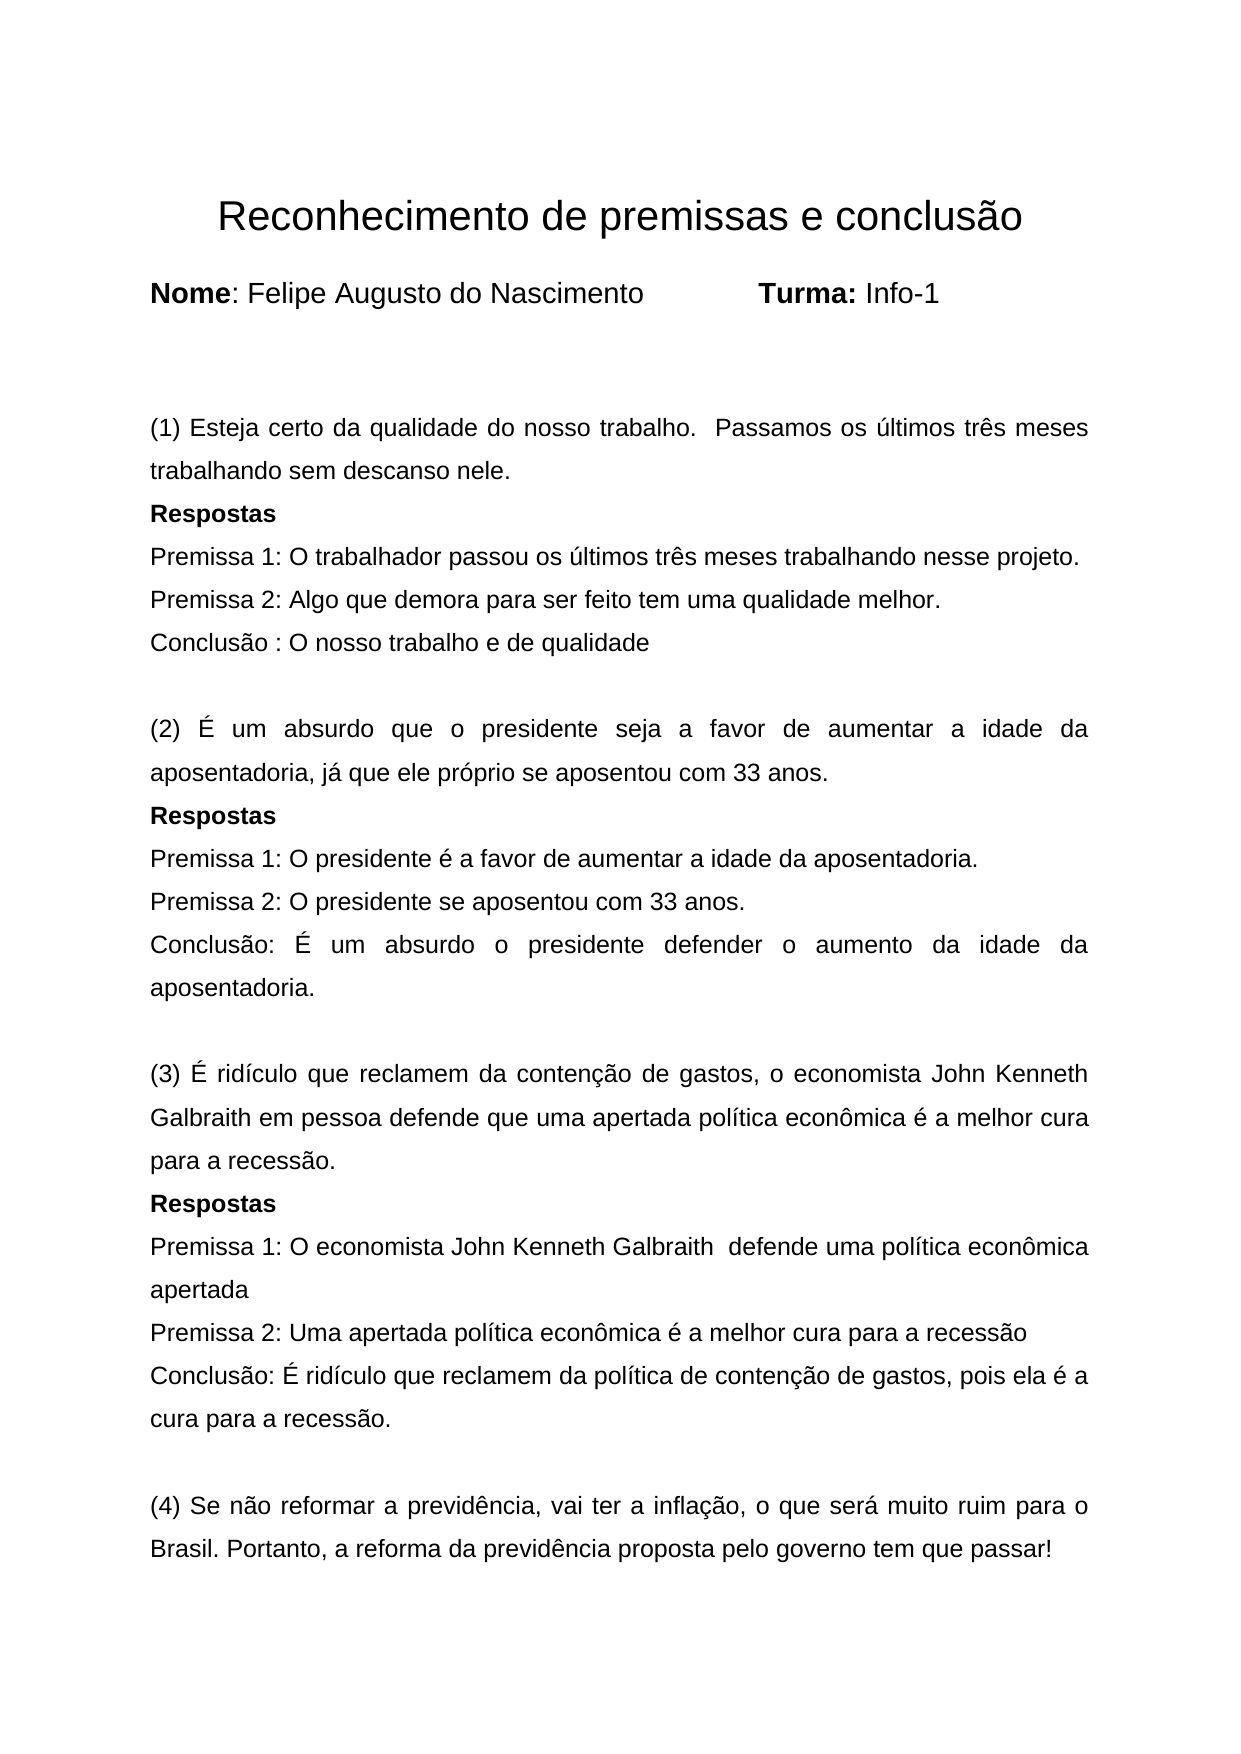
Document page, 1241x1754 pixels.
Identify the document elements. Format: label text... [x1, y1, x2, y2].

text Nome: Felipe Augusto do Nascimento Turma: Info-1 [150, 276, 1090, 309]
text Respostas [150, 801, 1090, 829]
text Premissa 1: O economista John Kenneth Galbraith defende uma política econômica apertada [150, 1232, 1090, 1304]
text Premissa 2: O presidente se aposentou com 33 anos. [150, 887, 1090, 916]
text Conclusão: É ridículo que reclamem da política de contenção de gastos, pois ela é a cura para a recessão. [150, 1361, 1090, 1433]
text Premissa 2: Algo que demora para ser feito tem uma qualidade melhor. [150, 585, 1090, 614]
text (1) Esteja certo da qualidade do nosso trabalho. Passamos os últimos três meses trabalhando sem descanso nele. [150, 413, 1090, 484]
text Respostas [150, 499, 1090, 528]
text (4) Se não reformar a previdência, vai ter a inflação, o que será muito ruim para o Brasil. Portanto, a reforma da previdência proposta pelo governo tem que passar! [150, 1491, 1090, 1563]
subtitle Reconhecimento de premissas e conclusão [150, 192, 1090, 239]
text Conclusão: É um absurdo o presidente defender o aumento da idade da aposentadoria. [150, 930, 1090, 1002]
text Premissa 1: O presidente é a favor de aumentar a idade da aposentadoria. [150, 844, 1090, 873]
text Conclusão : O nosso trabalho e de qualidade [150, 628, 1090, 657]
text Premissa 2: Uma apertada política econômica é a melhor cura para a recessão [150, 1318, 1090, 1347]
text Premissa 1: O trabalhador passou os últimos três meses trabalhando nesse projeto. [150, 542, 1090, 571]
text (3) É ridículo que reclamem da contenção de gastos, o economista John Kenneth Galbraith em pessoa defende que uma apertada política econômica é a melhor cura para a recessão. [150, 1059, 1090, 1174]
text (2) É um absurdo que o presidente seja a favor de aumentar a idade da aposentadoria, já que ele próprio se aposentou com 33 anos. [150, 714, 1090, 786]
text Respostas [150, 1189, 1090, 1218]
